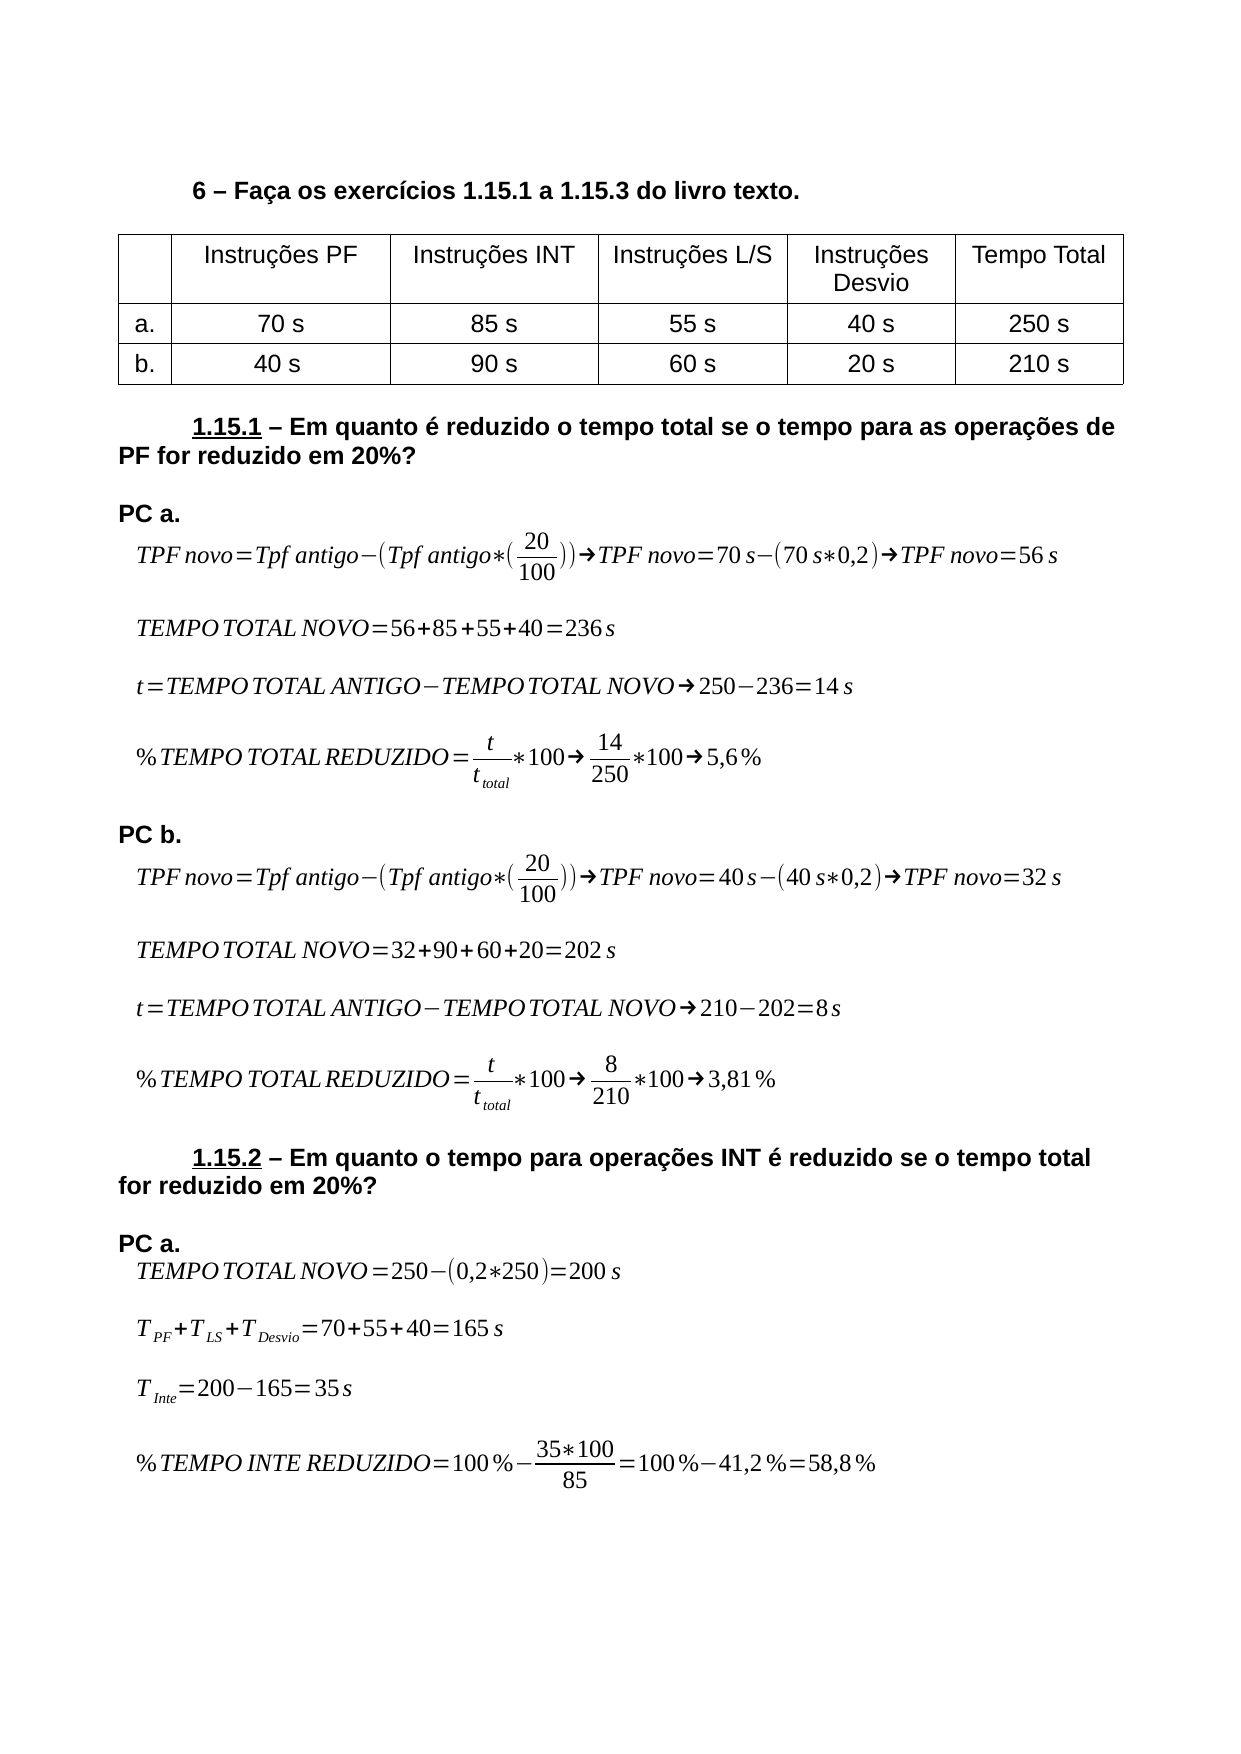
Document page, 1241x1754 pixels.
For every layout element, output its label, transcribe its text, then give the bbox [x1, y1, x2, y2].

table_header Instruções Desvio [788, 235, 955, 303]
text 6 – Faça os exercícios 1.15.1 a 1.15.3 do livro texto. [118, 176, 1122, 205]
table_cell 210 s [956, 344, 1123, 383]
table_header [119, 235, 171, 303]
text 1.15.2 – Em quanto o tempo para operações INT é reduzido se o tempo total for reduzido em 20%? [118, 1143, 1122, 1200]
table_cell b. [119, 344, 171, 383]
table_header Instruções PF [172, 235, 390, 303]
table_cell 250 s [956, 304, 1123, 343]
table_header Instruções INT [391, 235, 598, 303]
table_header Instruções L/S [599, 235, 787, 303]
text 1.15.1 – Em quanto é reduzido o tempo total se o tempo para as operações de PF for reduzido em 20%? [118, 412, 1122, 470]
table_cell 20 s [788, 344, 955, 383]
table_cell 40 s [788, 304, 955, 343]
table_cell 60 s [599, 344, 787, 383]
table_cell 55 s [599, 304, 787, 343]
table_cell 85 s [391, 304, 598, 343]
text PC a. [118, 499, 1122, 527]
table_header Tempo Total [956, 235, 1123, 303]
table_cell 70 s [172, 304, 390, 343]
table_cell 40 s [172, 344, 390, 383]
table_cell a. [119, 304, 171, 343]
text PC a. [118, 1229, 1122, 1258]
text PC b. [118, 820, 1122, 849]
table_cell 90 s [391, 344, 598, 383]
